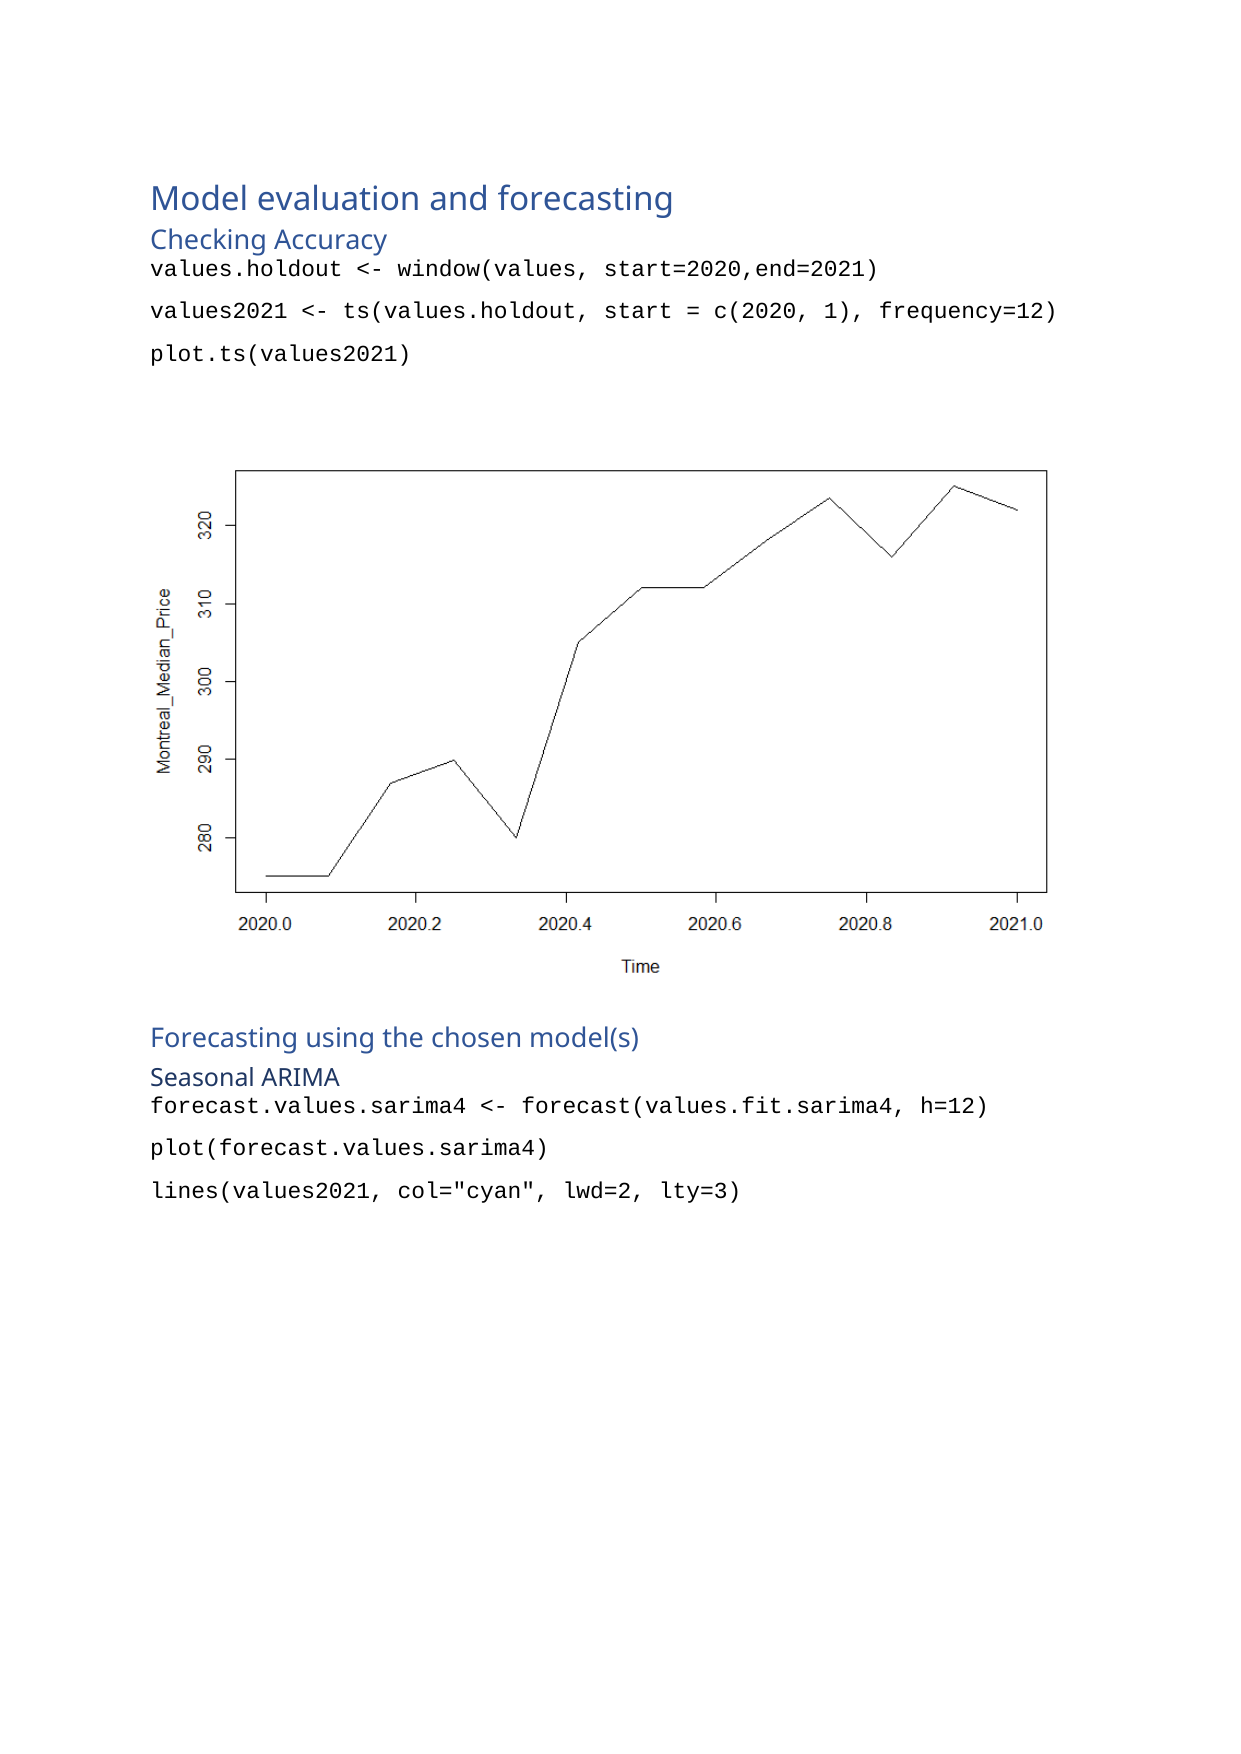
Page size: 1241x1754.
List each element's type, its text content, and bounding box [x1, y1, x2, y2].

subtitle Seasonal ARIMA [150, 1060, 1090, 1094]
text forecast.values.sarima4 <- forecast(values.fit.sarima4, h=12) [150, 1094, 1090, 1120]
subtitle Forecasting using the chosen model(s) [150, 1019, 1090, 1056]
text lines(values2021, col="cyan", lwd=2, lty=3) [150, 1179, 1090, 1205]
text plot(forecast.values.sarima4) [150, 1137, 1090, 1163]
text plot.ts(values2021) [150, 342, 1090, 368]
text values.holdout <- window(values, start=2020,end=2021) [150, 257, 1090, 283]
text values2021 <- ts(values.holdout, start = c(2020, 1), frequency=12) [150, 300, 1090, 326]
subtitle Model evaluation and forecasting Checking Accuracy [150, 175, 1090, 257]
